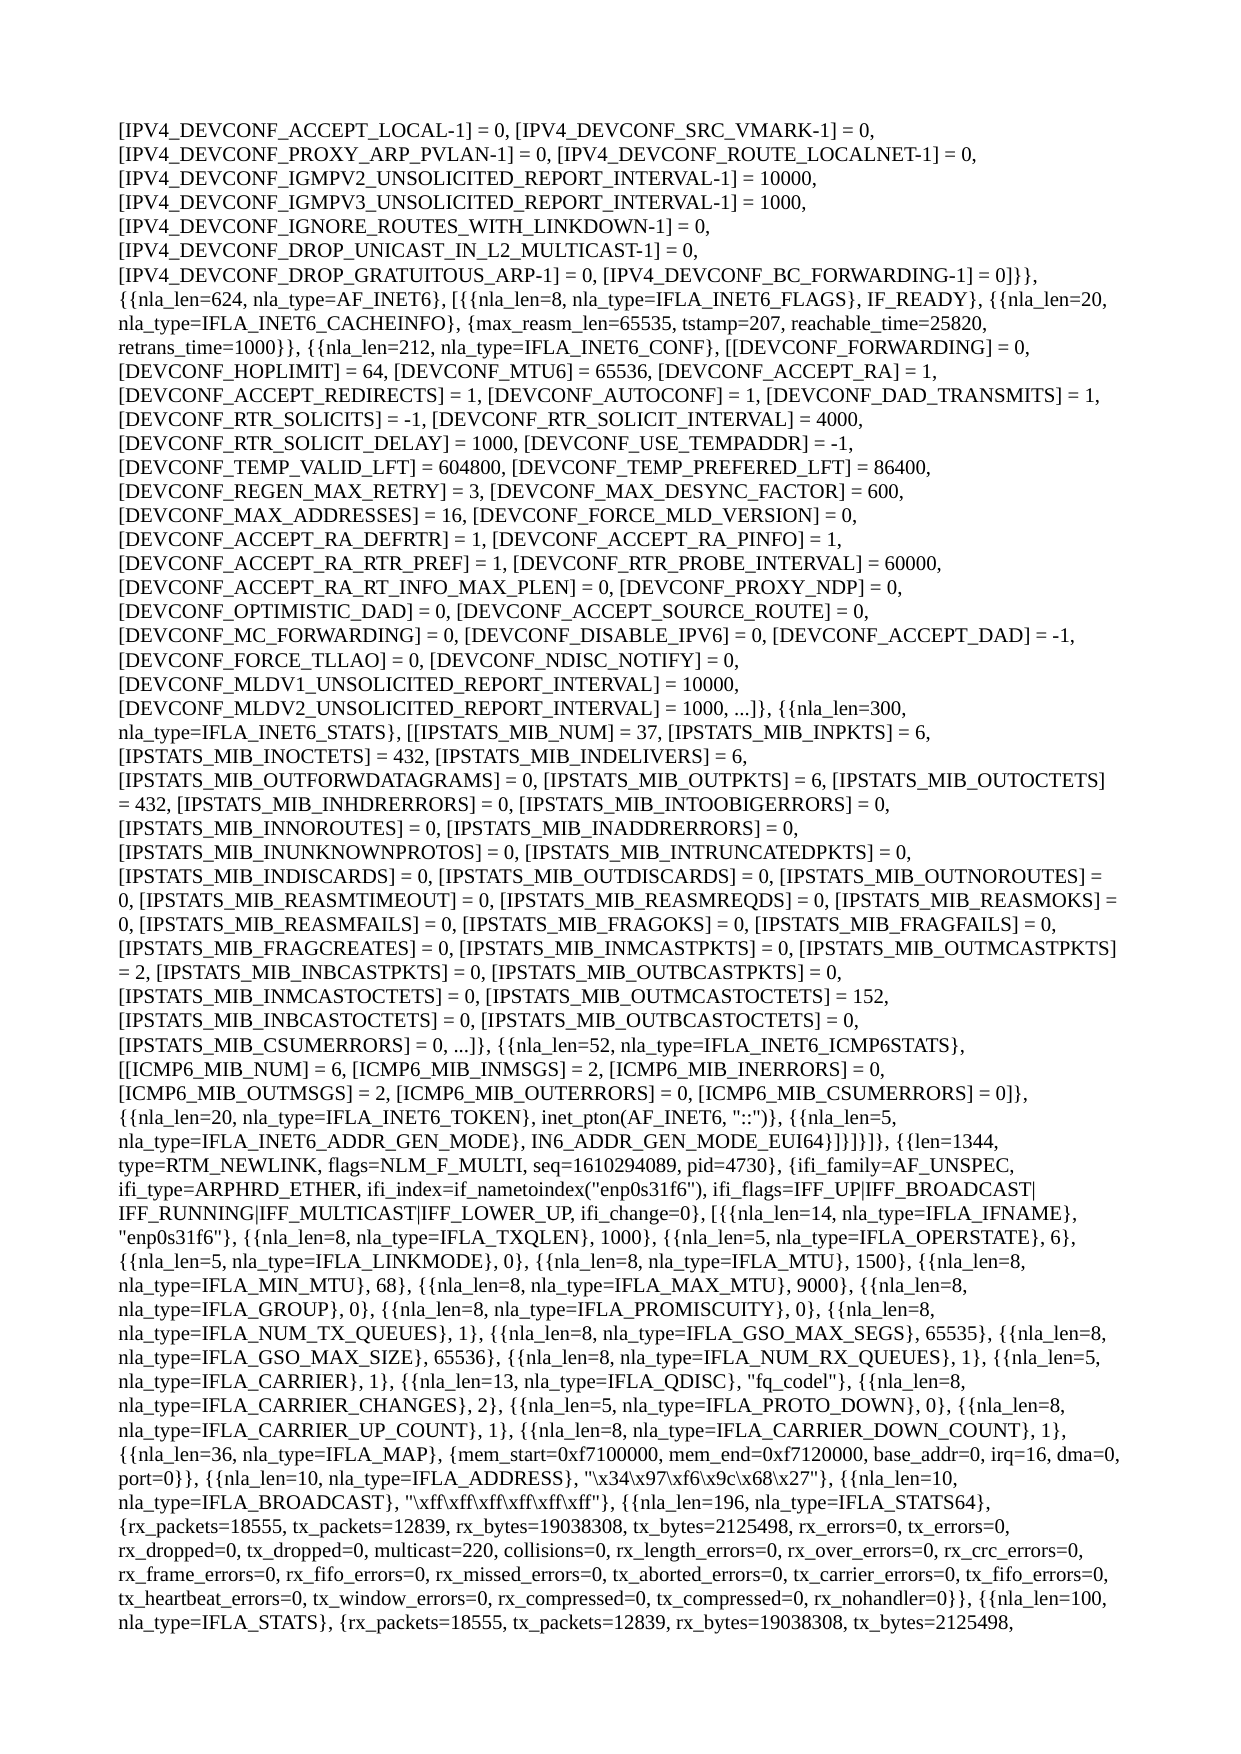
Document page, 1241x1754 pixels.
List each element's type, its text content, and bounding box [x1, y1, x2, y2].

text [IPV4_DEVCONF_ACCEPT_LOCAL-1] = 0, [IPV4_DEVCONF_SRC_VMARK-1] = 0, [IPV4_DEVCONF_PROXY_ARP_PVLAN-1] = 0, [IPV4_DEVCONF_ROUTE_LOCALNET-1] = 0, [IPV4_DEVCONF_IGMPV2_UNSOLICITED_REPORT_INTERVAL-1] = 10000, [IPV4_DEVCONF_IGMPV3_UNSOLICITED_REPORT_INTERVAL-1] = 1000, [IPV4_DEVCONF_IGNORE_ROUTES_WITH_LINKDOWN-1] = 0, [IPV4_DEVCONF_DROP_UNICAST_IN_L2_MULTICAST-1] = 0, [IPV4_DEVCONF_DROP_GRATUITOUS_ARP-1] = 0, [IPV4_DEVCONF_BC_FORWARDING-1] = 0]}}, {{nla_len=624, nla_type=AF_INET6}, [{{nla_len=8, nla_type=IFLA_INET6_FLAGS}, IF_READY}, {{nla_len=20, nla_type=IFLA_INET6_CACHEINFO}, {max_reasm_len=65535, tstamp=207, reachable_time=25820, retrans_time=1000}}, {{nla_len=212, nla_type=IFLA_INET6_CONF}, [[DEVCONF_FORWARDING] = 0, [DEVCONF_HOPLIMIT] = 64, [DEVCONF_MTU6] = 65536, [DEVCONF_ACCEPT_RA] = 1, [DEVCONF_ACCEPT_REDIRECTS] = 1, [DEVCONF_AUTOCONF] = 1, [DEVCONF_DAD_TRANSMITS] = 1, [DEVCONF_RTR_SOLICITS] = -1, [DEVCONF_RTR_SOLICIT_INTERVAL] = 4000, [DEVCONF_RTR_SOLICIT_DELAY] = 1000, [DEVCONF_USE_TEMPADDR] = -1, [DEVCONF_TEMP_VALID_LFT] = 604800, [DEVCONF_TEMP_PREFERED_LFT] = 86400, [DEVCONF_REGEN_MAX_RETRY] = 3, [DEVCONF_MAX_DESYNC_FACTOR] = 600, [DEVCONF_MAX_ADDRESSES] = 16, [DEVCONF_FORCE_MLD_VERSION] = 0, [DEVCONF_ACCEPT_RA_DEFRTR] = 1, [DEVCONF_ACCEPT_RA_PINFO] = 1, [DEVCONF_ACCEPT_RA_RTR_PREF] = 1, [DEVCONF_RTR_PROBE_INTERVAL] = 60000, [DEVCONF_ACCEPT_RA_RT_INFO_MAX_PLEN] = 0, [DEVCONF_PROXY_NDP] = 0, [DEVCONF_OPTIMISTIC_DAD] = 0, [DEVCONF_ACCEPT_SOURCE_ROUTE] = 0, [DEVCONF_MC_FORWARDING] = 0, [DEVCONF_DISABLE_IPV6] = 0, [DEVCONF_ACCEPT_DAD] = -1, [DEVCONF_FORCE_TLLAO] = 0, [DEVCONF_NDISC_NOTIFY] = 0, [DEVCONF_MLDV1_UNSOLICITED_REPORT_INTERVAL] = 10000, [DEVCONF_MLDV2_UNSOLICITED_REPORT_INTERVAL] = 1000, ...]}, {{nla_len=300, nla_type=IFLA_INET6_STATS}, [[IPSTATS_MIB_NUM] = 37, [IPSTATS_MIB_INPKTS] = 6, [IPSTATS_MIB_INOCTETS] = 432, [IPSTATS_MIB_INDELIVERS] = 6, [IPSTATS_MIB_OUTFORWDATAGRAMS] = 0, [IPSTATS_MIB_OUTPKTS] = 6, [IPSTATS_MIB_OUTOCTETS] = 432, [IPSTATS_MIB_INHDRERRORS] = 0, [IPSTATS_MIB_INTOOBIGERRORS] = 0, [IPSTATS_MIB_INNOROUTES] = 0, [IPSTATS_MIB_INADDRERRORS] = 0, [IPSTATS_MIB_INUNKNOWNPROTOS] = 0, [IPSTATS_MIB_INTRUNCATEDPKTS] = 0, [IPSTATS_MIB_INDISCARDS] = 0, [IPSTATS_MIB_OUTDISCARDS] = 0, [IPSTATS_MIB_OUTNOROUTES] = 0, [IPSTATS_MIB_REASMTIMEOUT] = 0, [IPSTATS_MIB_REASMREQDS] = 0, [IPSTATS_MIB_REASMOKS] = 0, [IPSTATS_MIB_REASMFAILS] = 0, [IPSTATS_MIB_FRAGOKS] = 0, [IPSTATS_MIB_FRAGFAILS] = 0, [IPSTATS_MIB_FRAGCREATES] = 0, [IPSTATS_MIB_INMCASTPKTS] = 0, [IPSTATS_MIB_OUTMCASTPKTS] = 2, [IPSTATS_MIB_INBCASTPKTS] = 0, [IPSTATS_MIB_OUTBCASTPKTS] = 0, [IPSTATS_MIB_INMCASTOCTETS] = 0, [IPSTATS_MIB_OUTMCASTOCTETS] = 152, [IPSTATS_MIB_INBCASTOCTETS] = 0, [IPSTATS_MIB_OUTBCASTOCTETS] = 0, [IPSTATS_MIB_CSUMERRORS] = 0, ...]}, {{nla_len=52, nla_type=IFLA_INET6_ICMP6STATS}, [[ICMP6_MIB_NUM] = 6, [ICMP6_MIB_INMSGS] = 2, [ICMP6_MIB_INERRORS] = 0, [ICMP6_MIB_OUTMSGS] = 2, [ICMP6_MIB_OUTERRORS] = 0, [ICMP6_MIB_CSUMERRORS] = 0]}, {{nla_len=20, nla_type=IFLA_INET6_TOKEN}, inet_pton(AF_INET6, "::")}, {{nla_len=5, nla_type=IFLA_INET6_ADDR_GEN_MODE}, IN6_ADDR_GEN_MODE_EUI64}]}]}]}, {{len=1344, type=RTM_NEWLINK, flags=NLM_F_MULTI, seq=1610294089, pid=4730}, {ifi_family=AF_UNSPEC, ifi_type=ARPHRD_ETHER, ifi_index=if_nametoindex("enp0s31f6"), ifi_flags=IFF_UP|IFF_BROADCAST|IFF_RUNNING|IFF_MULTICAST|IFF_LOWER_UP, ifi_change=0}, [{{nla_len=14, nla_type=IFLA_IFNAME}, "enp0s31f6"}, {{nla_len=8, nla_type=IFLA_TXQLEN}, 1000}, {{nla_len=5, nla_type=IFLA_OPERSTATE}, 6}, {{nla_len=5, nla_type=IFLA_LINKMODE}, 0}, {{nla_len=8, nla_type=IFLA_MTU}, 1500}, {{nla_len=8, nla_type=IFLA_MIN_MTU}, 68}, {{nla_len=8, nla_type=IFLA_MAX_MTU}, 9000}, {{nla_len=8, nla_type=IFLA_GROUP}, 0}, {{nla_len=8, nla_type=IFLA_PROMISCUITY}, 0}, {{nla_len=8, nla_type=IFLA_NUM_TX_QUEUES}, 1}, {{nla_len=8, nla_type=IFLA_GSO_MAX_SEGS}, 65535}, {{nla_len=8, nla_type=IFLA_GSO_MAX_SIZE}, 65536}, {{nla_len=8, nla_type=IFLA_NUM_RX_QUEUES}, 1}, {{nla_len=5, nla_type=IFLA_CARRIER}, 1}, {{nla_len=13, nla_type=IFLA_QDISC}, "fq_codel"}, {{nla_len=8, nla_type=IFLA_CARRIER_CHANGES}, 2}, {{nla_len=5, nla_type=IFLA_PROTO_DOWN}, 0}, {{nla_len=8, nla_type=IFLA_CARRIER_UP_COUNT}, 1}, {{nla_len=8, nla_type=IFLA_CARRIER_DOWN_COUNT}, 1}, {{nla_len=36, nla_type=IFLA_MAP}, {mem_start=0xf7100000, mem_end=0xf7120000, base_addr=0, irq=16, dma=0, port=0}}, {{nla_len=10, nla_type=IFLA_ADDRESS}, "\x34\x97\xf6\x9c\x68\x27"}, {{nla_len=10, nla_type=IFLA_BROADCAST}, "\xff\xff\xff\xff\xff\xff"}, {{nla_len=196, nla_type=IFLA_STATS64}, {rx_packets=18555, tx_packets=12839, rx_bytes=19038308, tx_bytes=2125498, rx_errors=0, tx_errors=0, rx_dropped=0, tx_dropped=0, multicast=220, collisions=0, rx_length_errors=0, rx_over_errors=0, rx_crc_errors=0, rx_frame_errors=0, rx_fifo_errors=0, rx_missed_errors=0, tx_aborted_errors=0, tx_carrier_errors=0, tx_fifo_errors=0, tx_heartbeat_errors=0, tx_window_errors=0, rx_compressed=0, tx_compressed=0, rx_nohandler=0}}, {{nla_len=100, nla_type=IFLA_STATS}, {rx_packets=18555, tx_packets=12839, rx_bytes=19038308, tx_bytes=2125498, [118, 118, 1122, 1634]
